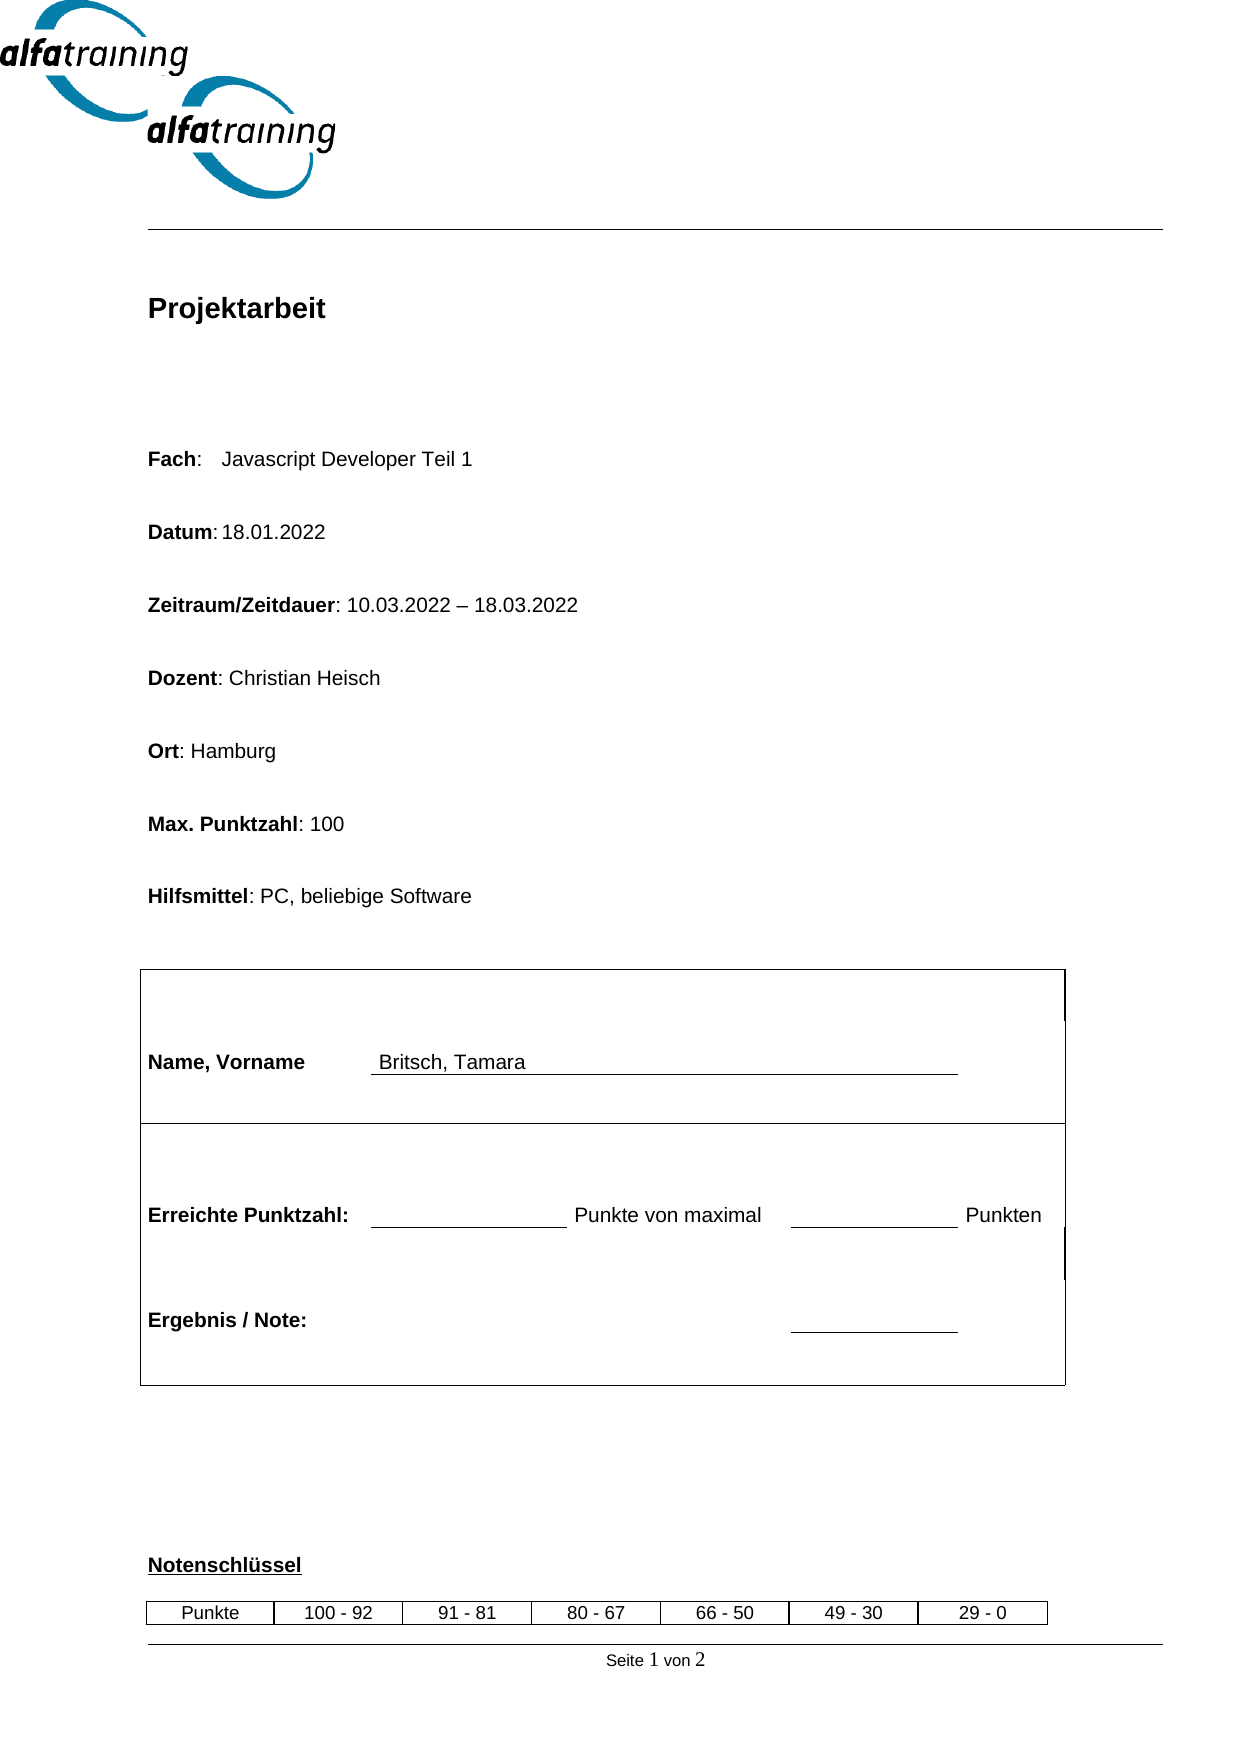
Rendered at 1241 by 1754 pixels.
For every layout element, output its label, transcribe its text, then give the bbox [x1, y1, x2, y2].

table_cell [371, 1280, 567, 1332]
table_header [371, 970, 567, 1021]
table_header 80 - 67 [532, 1602, 660, 1624]
text Ort: Hamburg [148, 738, 1163, 762]
table_header Punkte [147, 1602, 273, 1624]
table_cell [567, 1075, 791, 1122]
table_header 66 - 50 [661, 1602, 788, 1624]
table_cell [958, 1332, 1065, 1384]
subtitle Projektarbeit [148, 291, 1163, 325]
text Hilfsmittel: PC, beliebige Software [148, 884, 1163, 908]
table_header [567, 970, 791, 1021]
table_cell Ergebnis / Note: [141, 1280, 371, 1332]
table_cell [141, 1227, 371, 1280]
table_cell [141, 1124, 371, 1175]
table_header 100 - 92 [275, 1602, 402, 1624]
table_cell [958, 1074, 1065, 1122]
table_cell Punkte von maximal [567, 1175, 791, 1227]
table_cell Erreichte Punktzahl: [141, 1175, 371, 1227]
table_cell [371, 1124, 567, 1175]
table_cell [371, 1075, 567, 1122]
table_cell [371, 1332, 567, 1384]
subtitle Fach: Javascript Developer Teil 1 [148, 447, 1163, 471]
table_cell Name, Vorname [141, 1021, 371, 1073]
table_cell [958, 1280, 1065, 1332]
table_cell [371, 1228, 567, 1280]
table_cell [567, 1332, 791, 1384]
table_cell [371, 1175, 567, 1227]
table_cell [958, 1124, 1065, 1175]
table_cell [791, 1124, 958, 1175]
table_header 29 - 0 [919, 1602, 1047, 1624]
table_header [958, 970, 1064, 1021]
subtitle Notenschlüssel [148, 1553, 1163, 1577]
text Max. Punktzahl: 100 [148, 811, 1163, 835]
table_cell [958, 1227, 1064, 1280]
table_cell [791, 1280, 958, 1332]
table_cell [141, 1074, 371, 1122]
table_cell [141, 1332, 371, 1384]
table_cell Punkten [958, 1175, 1065, 1227]
table_cell [791, 1075, 958, 1122]
table_cell [791, 1333, 958, 1384]
table_header [791, 970, 958, 1021]
text Datum: 18.01.2022 [148, 520, 1163, 544]
table_header 49 - 30 [790, 1602, 917, 1624]
table_cell [567, 1227, 791, 1280]
picture [0, 0, 336, 199]
table_cell [567, 1280, 791, 1332]
table_cell [791, 1175, 958, 1227]
table_cell [791, 1228, 958, 1280]
table_header 91 - 81 [403, 1602, 531, 1624]
table_cell [567, 1124, 791, 1175]
text Dozent: Christian Heisch [148, 666, 1163, 689]
text Zeitraum/Zeitdauer: 10.03.2022 – 18.03.2022 [148, 593, 1163, 617]
table_cell [958, 1021, 1065, 1073]
table_header [141, 970, 371, 1021]
table_cell Britsch, Tamara [371, 1021, 958, 1073]
